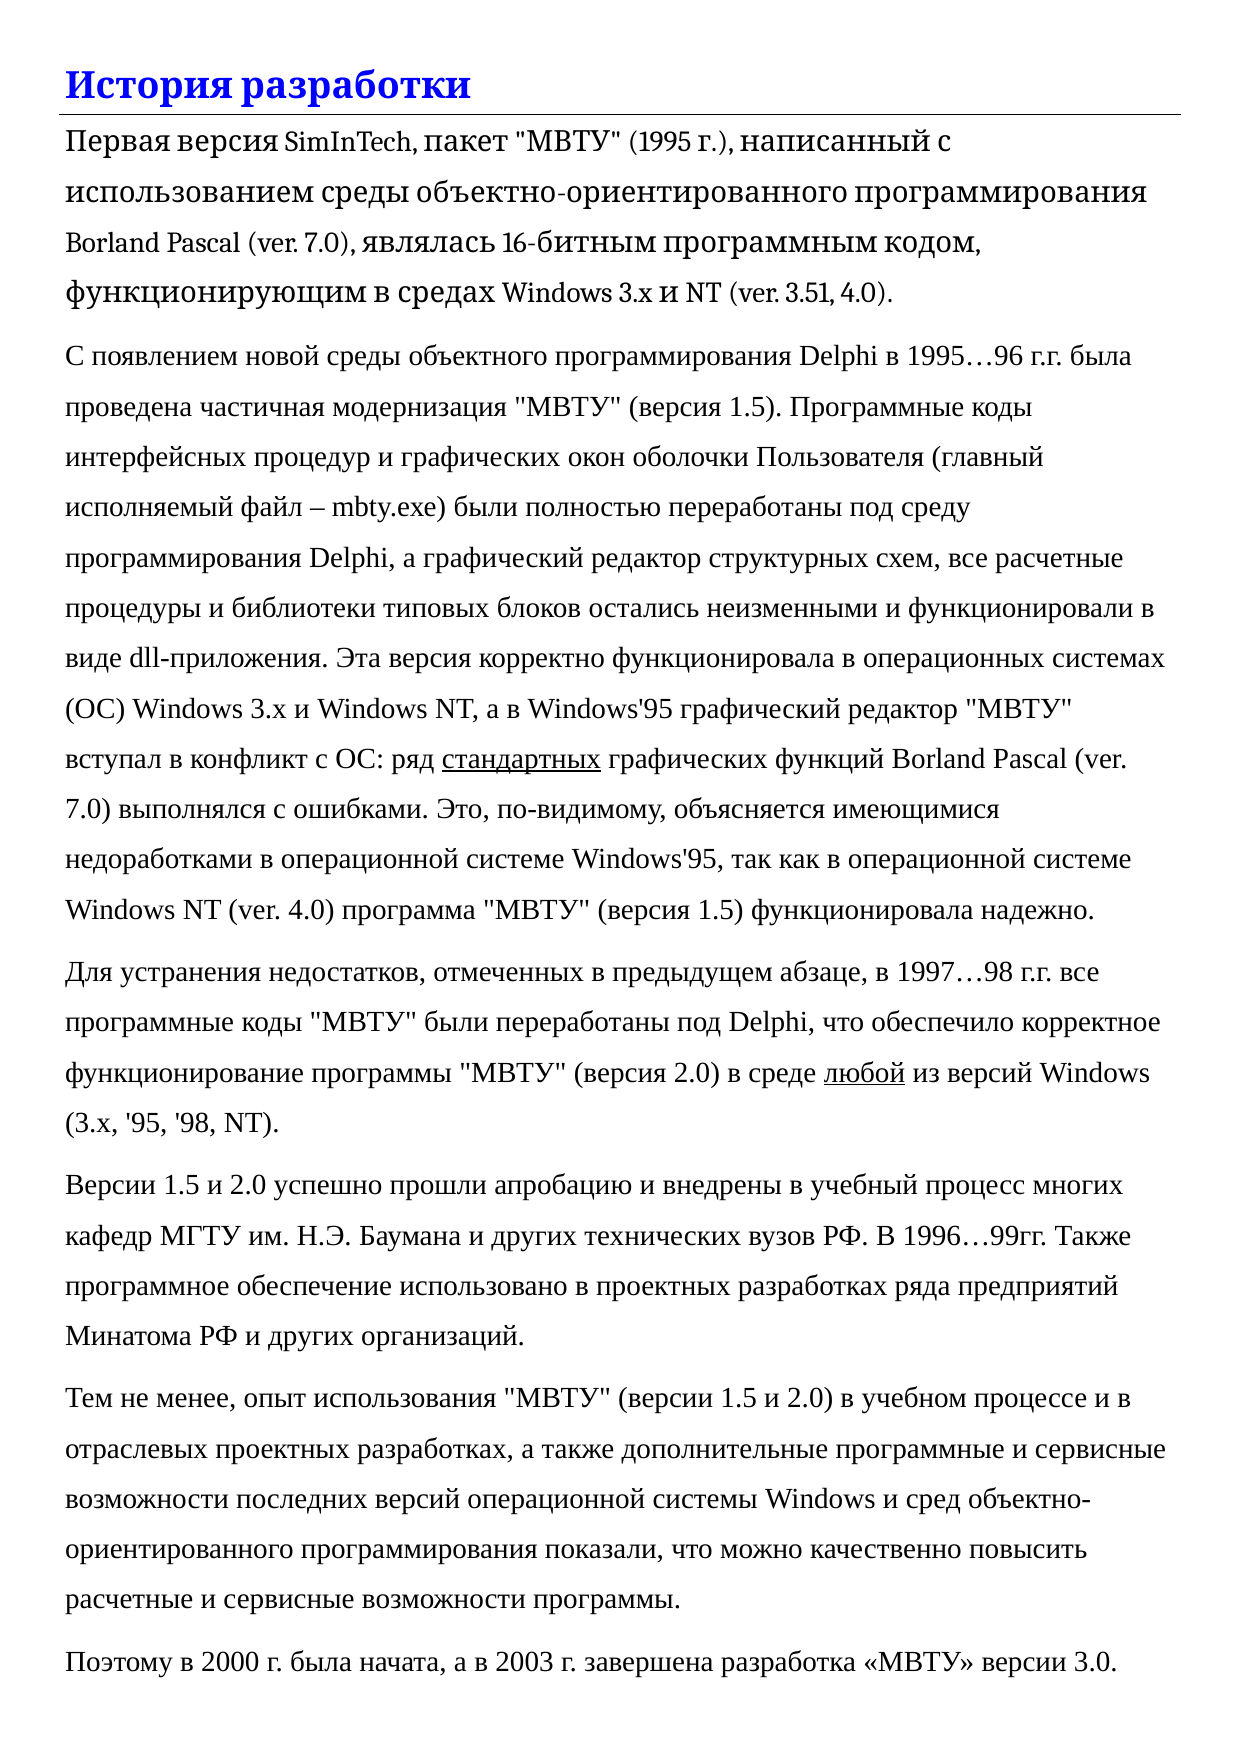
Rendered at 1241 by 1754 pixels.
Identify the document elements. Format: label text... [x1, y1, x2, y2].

table_cell Первая версия SimInTech, пакет "МВТУ" (1995 г.), написанный с использованием среды объектно-ориентированного программирования Borland Pascal (ver. 7.0), являлась 16-битным программным кодом, функционирующим в средах Windows 3.x и NT (ver. 3.51, 4.0). С появлением новой среды объектного программирования Delphi в 1995…96 г.г. была проведена частичная модернизация "МВТУ" (версия 1.5). Программные коды интерфейсных процедур и графических окон оболочки Пользователя (главный исполняемый файл – mbty.ехе) были полностью переработаны под среду программирования Delphi, а графический редактор структурных схем, все расчетные процедуры и библиотеки типовых блоков остались неизменными и функционировали в виде dll-приложения. Эта версия корректно функционировала в операционных системах (ОС) Windows 3.x и Windows NT, а в Windows'95 графический редактор "МВТУ" вступал в конфликт с ОС: ряд стандартных графических функций Borland Pascal (ver. 7.0) выполнялся с ошибками. Это, по-видимому, объясняется имеющимися недоработками в операционной системе Windows'95, так как в операционной системе Windows NT (ver. 4.0) программа "МВТУ" (версия 1.5) функционировала надежно. Для устранения недостатков, отмеченных в предыдущем абзаце, в 1997…98 г.г. все программные коды "МВТУ" были переработаны под Delphi, что обеспечило корректное функционирование программы "МВТУ" (версия 2.0) в среде любой из версий Windows (3.х, '95, '98, NT). Версии 1.5 и 2.0 успешно прошли апробацию и внедрены в учебный процесс многих кафедр МГТУ им. Н.Э. Баумана и других технических вузов РФ. В 1996…99гг. Также программное обеспечение использовано в проектных разработках ряда предприятий Минатома РФ и других организаций. Тем не менее, опыт использования "МВТУ" (версии 1.5 и 2.0) в учебном процессе и в отраслевых проектных разработках, а также дополнительные программные и сервисные возможности последних версий операционной системы Windows и сред объектно-ориентированного программирования показали, что можно качественно повысить расчетные и сервисные возможности программы. Поэтому в 2000 г. была начата, а в 2003 г. завершена разработка «МВТУ» версии 3.0. [59, 115, 1181, 1683]
table_header История разработки [59, 59, 1181, 114]
